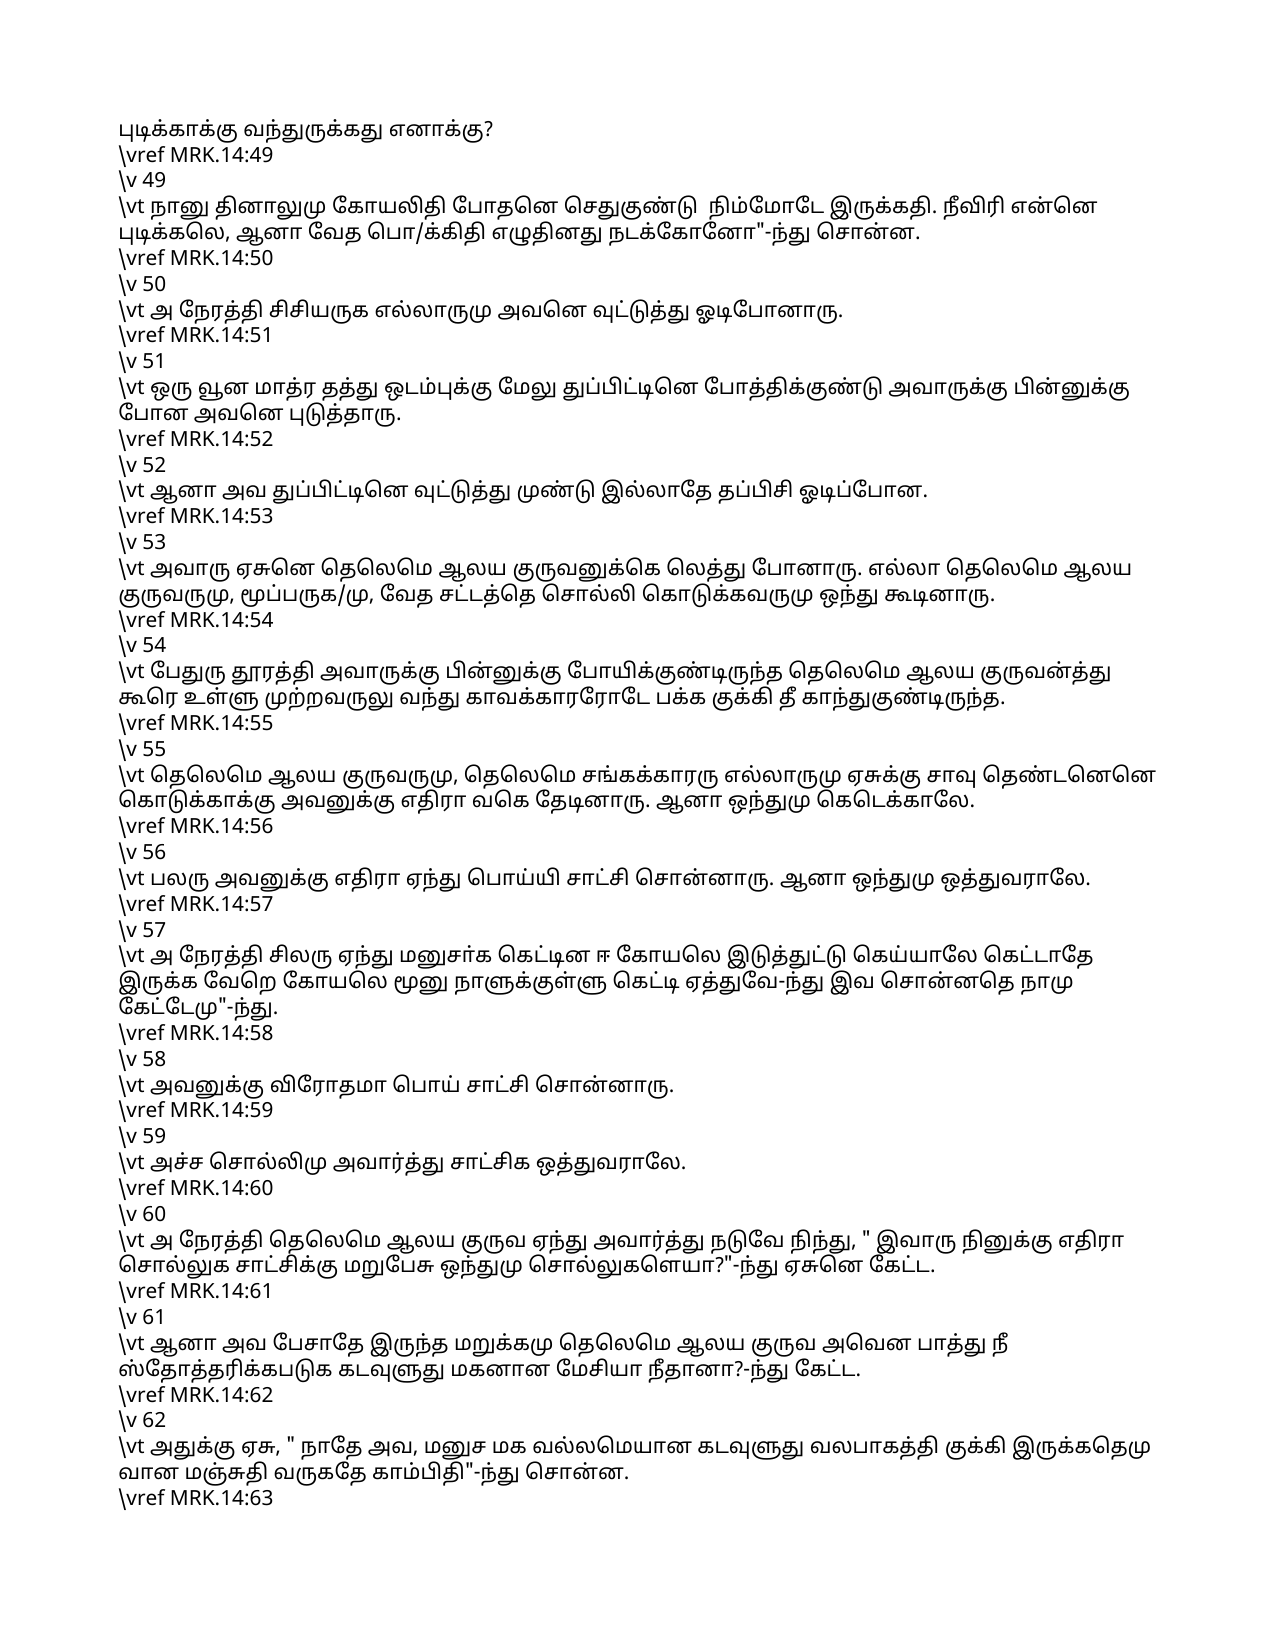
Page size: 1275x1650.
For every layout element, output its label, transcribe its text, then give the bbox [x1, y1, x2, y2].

text \vref MRK.14:58 [118, 1022, 1157, 1048]
text \vref MRK.14:60 [118, 1177, 1157, 1203]
text \vt தெலெமெ ஆலய குருவருமு, தெலெமெ சங்கக்காரரு எல்லாருமு ஏசுக்கு சாவு தெண்டனெனெ கொடுக்காக்கு அவனுக்கு எதிரா வகெ தேடினாரு. ஆனா ஒந்துமு கெடெக்காலே. [118, 764, 1157, 816]
text \vref MRK.14:54 [118, 609, 1157, 635]
text \vref MRK.14:50 [118, 247, 1157, 273]
text \vt அ நேரத்தி சிலரு ஏந்து மனுசா்க கெட்டின ஈ கோயலெ இடுத்துட்டு கெய்யாலே கெட்டாதே இருக்க வேறெ கோயலெ மூனு நாளுக்குள்ளு கெட்டி ஏத்துவே-ந்து இவ சொன்னதெ நாமு கேட்டேமு"-ந்து. [118, 945, 1157, 1022]
text \vref MRK.14:59 [118, 1100, 1157, 1126]
text \vref MRK.14:51 [118, 325, 1157, 351]
text \v 61 [118, 1306, 1157, 1332]
text \v 56 [118, 841, 1157, 867]
text \vref MRK.14:63 [118, 1487, 1157, 1513]
text \v 52 [118, 454, 1157, 480]
text \v 62 [118, 1410, 1157, 1436]
text \vt ஆனா அவ பேசாதே இருந்த மறுக்கமு தெலெமெ ஆலய குருவ அவென பாத்து நீ ஸ்தோத்தரிக்கபடுக கடவுளுது மகனான மேசியா நீதானா?-ந்து கேட்ட. [118, 1332, 1157, 1384]
text \v 53 [118, 531, 1157, 557]
text \v 57 [118, 919, 1157, 945]
text \vt பலரு அவனுக்கு எதிரா ஏந்து பொய்யி சாட்சி சொன்னாரு. ஆனா ஒந்துமு ஒத்துவராலே. [118, 867, 1157, 893]
text \vt ஒரு வூன மாத்ர தத்து ஒடம்புக்கு மேலு துப்பிட்டினெ போத்திக்குண்டு அவாருக்கு பின்னுக்கு போன அவனெ புடுத்தாரு. [118, 376, 1157, 428]
text \vt அவனுக்கு விரோதமா பொய் சாட்சி சொன்னாரு. [118, 1074, 1157, 1100]
text \vref MRK.14:55 [118, 712, 1157, 738]
text \v 60 [118, 1203, 1157, 1229]
text \v 58 [118, 1048, 1157, 1074]
text \v 51 [118, 351, 1157, 376]
text \vref MRK.14:61 [118, 1281, 1157, 1306]
text \v 59 [118, 1126, 1157, 1151]
text \vt ஆனா அவ துப்பிட்டினெ வுட்டுத்து முண்டு இல்லாதே தப்பிசி ஓடிப்போன. [118, 480, 1157, 506]
text \vt அ நேரத்தி தெலெமெ ஆலய குருவ ஏந்து அவார்த்து நடுவே நிந்து, " இவாரு நினுக்கு எதிரா சொல்லுக சாட்சிக்கு மறுபேசு ஒந்துமு சொல்லுகளெயா?"-ந்து ஏசுனெ கேட்ட. [118, 1229, 1157, 1281]
text \vt நானு தினாலுமு கோயலிதி போதனெ செதுகுண்டு நிம்மோடே இருக்கதி. நீவிரி என்னெ புடிக்கலெ, ஆனா வேத பொ/க்கிதி எழுதினது நடக்கோனோ"-ந்து சொன்ன. [118, 196, 1157, 247]
text \vref MRK.14:56 [118, 816, 1157, 841]
text \v 54 [118, 635, 1157, 661]
text \vt அதுக்கு ஏசு, " நாதே அவ, மனுச மக வல்லமெயான கடவுளுது வலபாகத்தி குக்கி இருக்கதெமு வான மஞ்சுதி வருகதே காம்பிதி"-ந்து சொன்ன. [118, 1436, 1157, 1487]
text \vt அ நேரத்தி சிசியருக எல்லாருமு அவனெ வுட்டுத்து ஓடிபோனாரு. [118, 299, 1157, 325]
text புடிக்காக்கு வந்துருக்கது எனாக்கு? [118, 118, 1157, 144]
text \vref MRK.14:49 [118, 144, 1157, 170]
text \vt அச்ச சொல்லிமு அவார்த்து சாட்சிக ஒத்துவராலே. [118, 1151, 1157, 1177]
text \vref MRK.14:53 [118, 506, 1157, 531]
text \v 55 [118, 738, 1157, 764]
text \vt பேதுரு தூரத்தி அவாருக்கு பின்னுக்கு போயிக்குண்டிருந்த தெலெமெ ஆலய குருவன்த்து கூரெ உள்ளு முற்றவருலு வந்து காவக்காரரோடே பக்க குக்கி தீ காந்துகுண்டிருந்த. [118, 661, 1157, 712]
text \v 50 [118, 273, 1157, 299]
text \vref MRK.14:52 [118, 428, 1157, 454]
text \vref MRK.14:62 [118, 1384, 1157, 1410]
text \vref MRK.14:57 [118, 893, 1157, 919]
text \vt அவாரு ஏசுனெ தெலெமெ ஆலய குருவனுக்கெ லெத்து போனாரு. எல்லா தெலெமெ ஆலய குருவருமு, மூப்பருக/மு, வேத சட்டத்தெ சொல்லி கொடுக்கவருமு ஒந்து கூடினாரு. [118, 557, 1157, 609]
text \v 49 [118, 170, 1157, 196]
